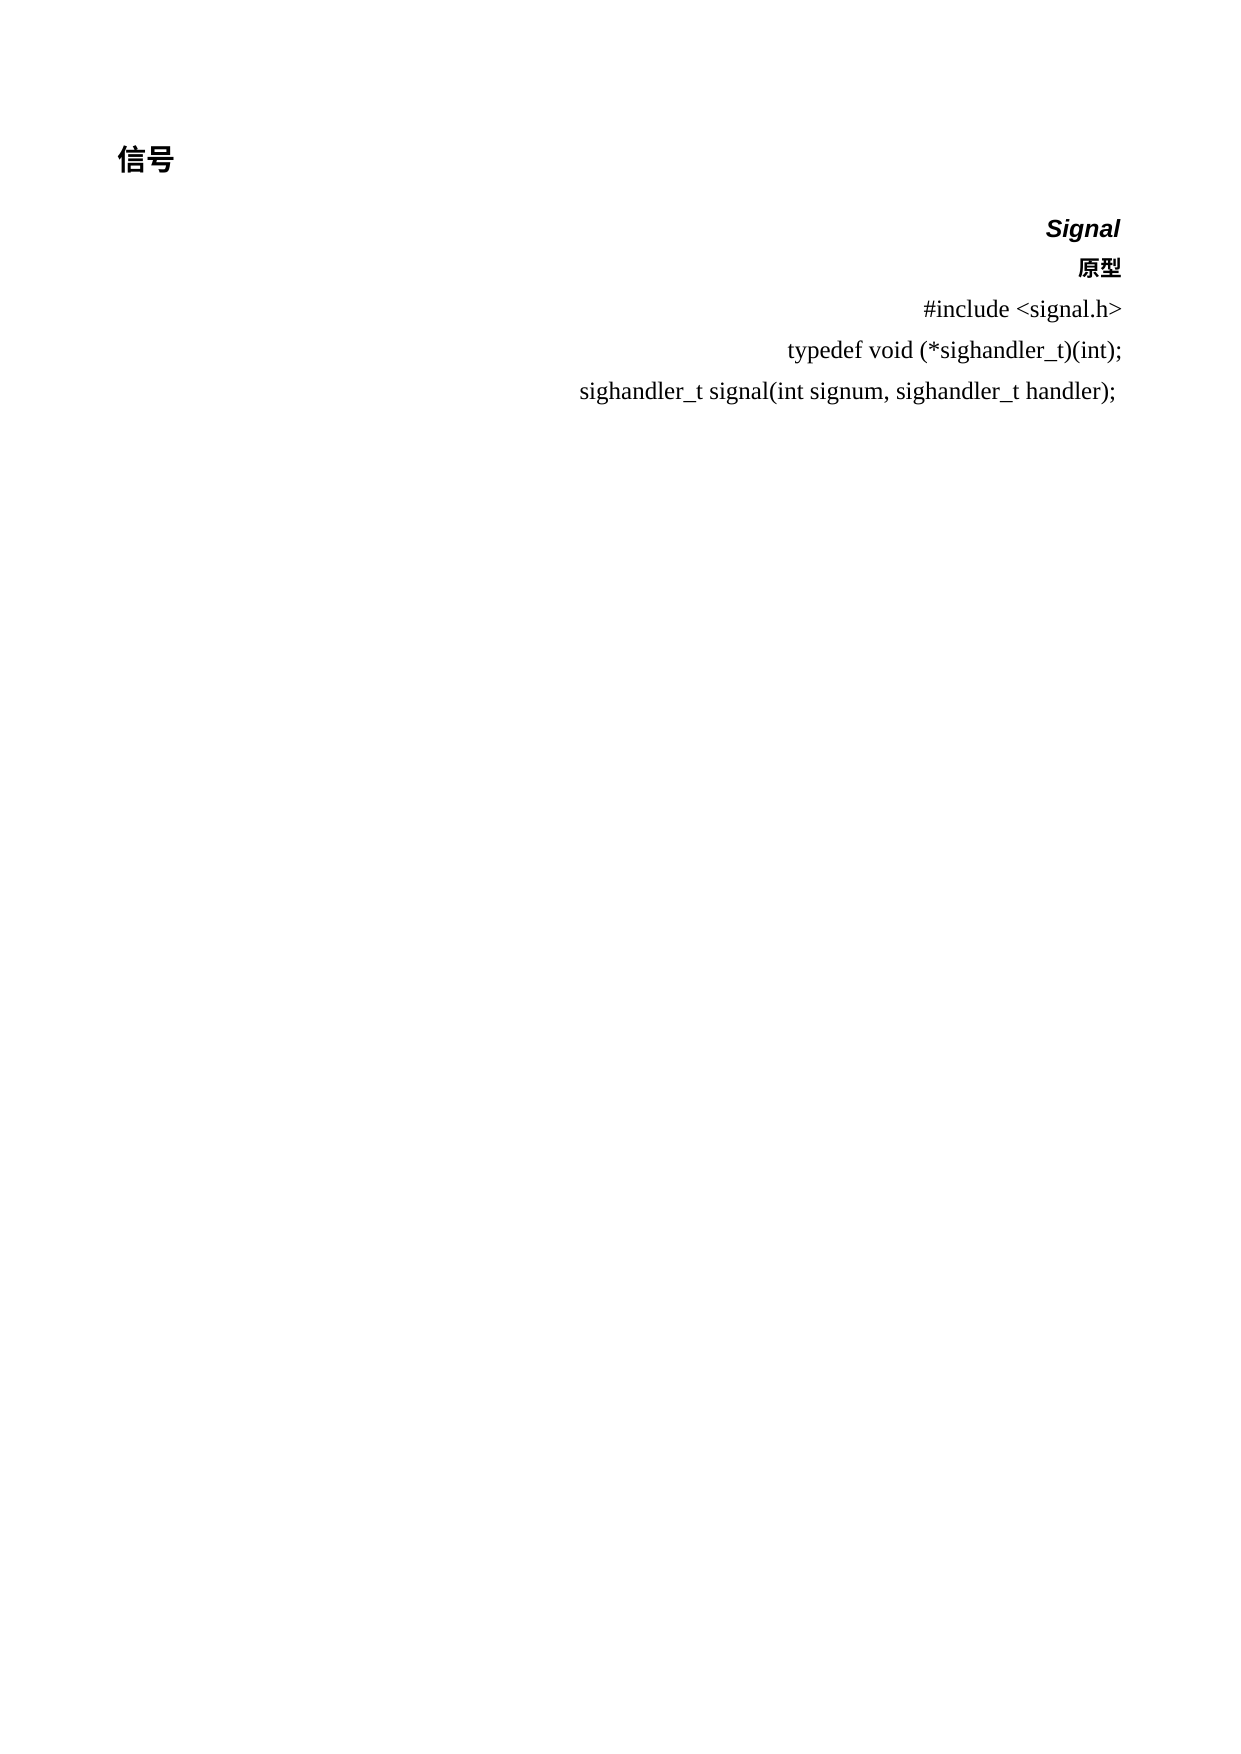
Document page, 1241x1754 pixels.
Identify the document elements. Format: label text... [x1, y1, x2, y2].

text sighandler_t signal(int signum, sighandler_t handler); [102, 376, 1122, 405]
text #include <signal.h> [102, 294, 1122, 322]
subtitle 信号 [117, 143, 1122, 177]
subtitle Signal [102, 214, 1122, 243]
text 原型 [102, 256, 1122, 281]
text typedef void (*sighandler_t)(int); [102, 335, 1122, 364]
